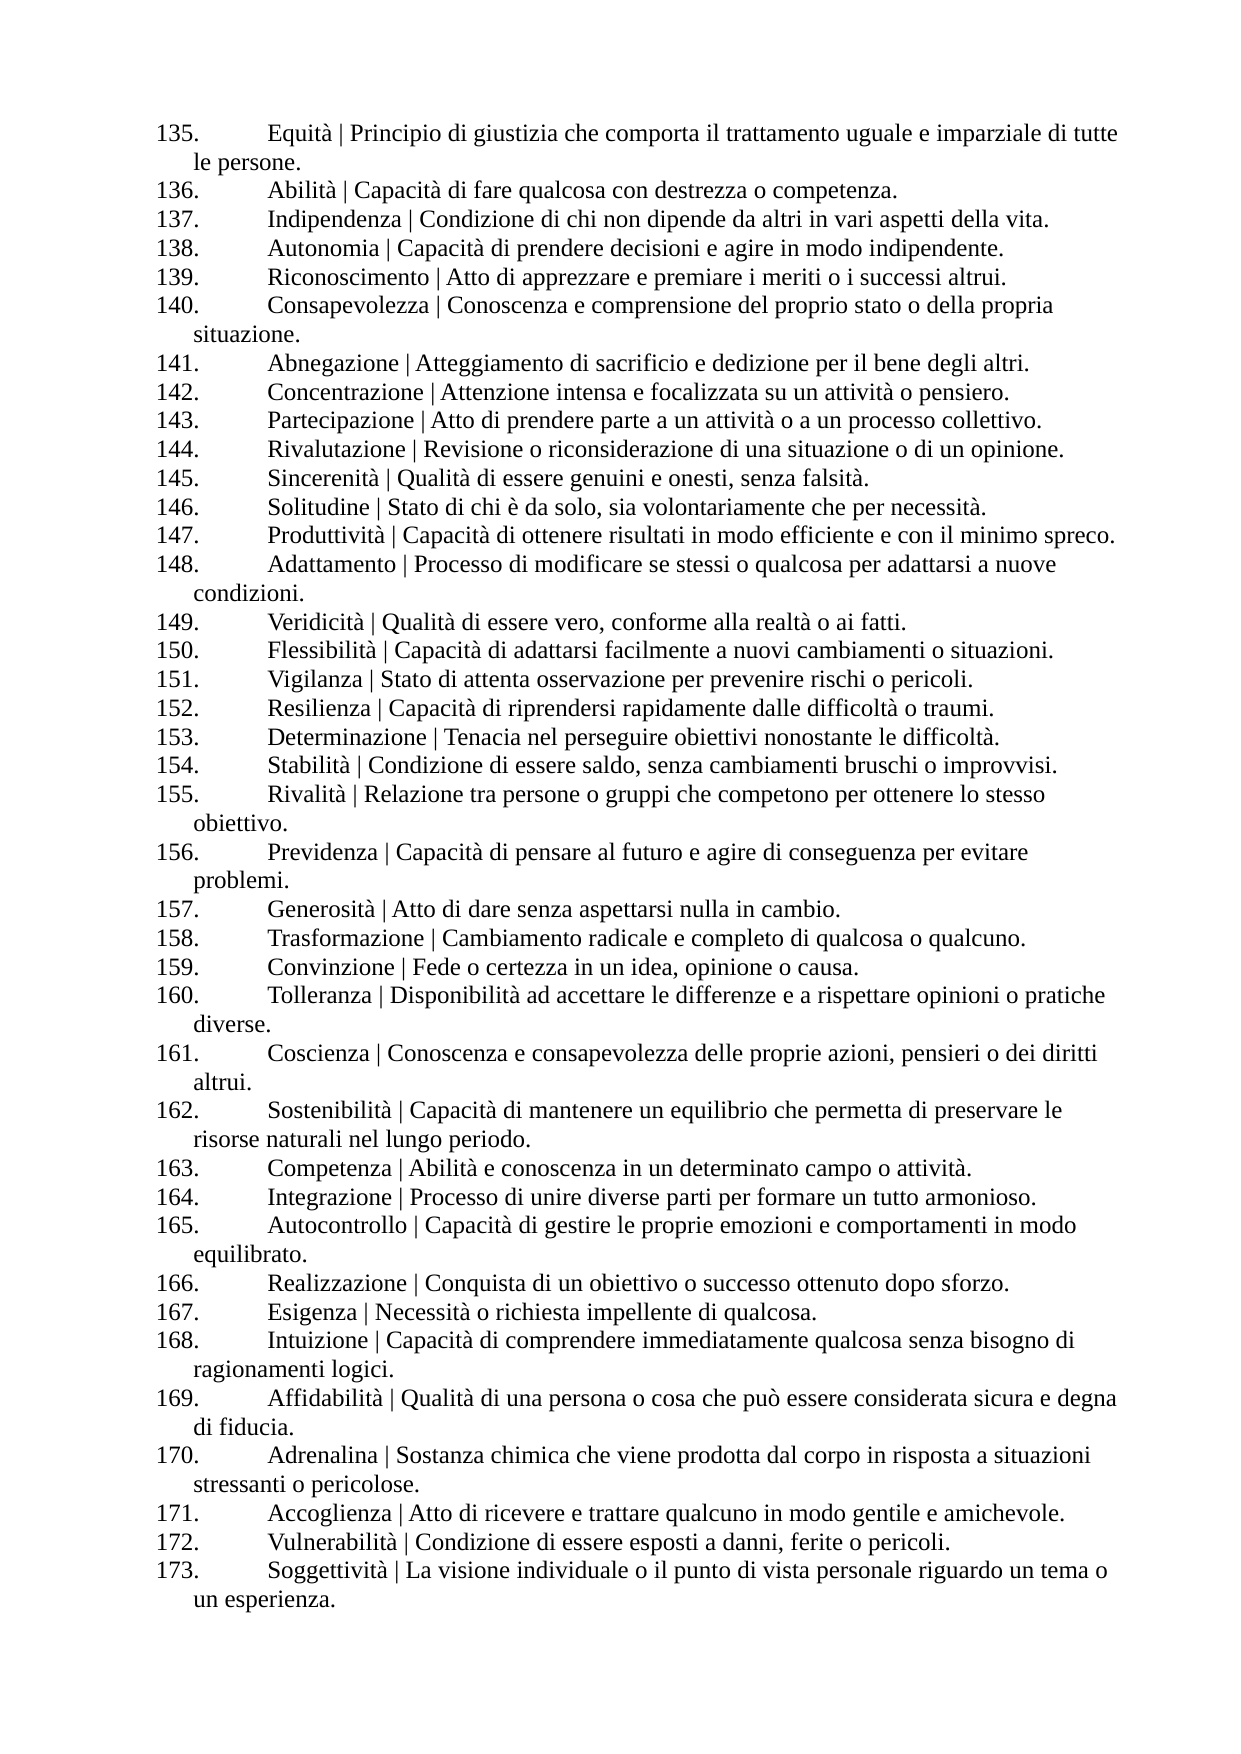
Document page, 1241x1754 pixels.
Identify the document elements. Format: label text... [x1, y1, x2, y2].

list Solitudine | Stato di chi è da solo, sia volontariamente che per necessità. [156, 492, 1122, 521]
list Partecipazione | Atto di prendere parte a un attività o a un processo collettivo. [156, 406, 1122, 434]
list Accoglienza | Atto di ricevere e trattare qualcuno in modo gentile e amichevole. [156, 1498, 1122, 1527]
list Autonomia | Capacità di prendere decisioni e agire in modo indipendente. [156, 233, 1122, 262]
list Rivalità | Relazione tra persone o gruppi che competono per ottenere lo stesso obiettivo. [156, 779, 1122, 837]
list Adattamento | Processo di modificare se stessi o qualcosa per adattarsi a nuove condizioni. [156, 549, 1122, 607]
list Affidabilità | Qualità di una persona o cosa che può essere considerata sicura e degna di fiducia. [156, 1383, 1122, 1441]
list Produttività | Capacità di ottenere risultati in modo efficiente e con il minimo spreco. [156, 521, 1122, 549]
list Soggettività | La visione individuale o il punto di vista personale riguardo un tema o un esperienza. [156, 1556, 1122, 1613]
list Flessibilità | Capacità di adattarsi facilmente a nuovi cambiamenti o situazioni. [156, 636, 1122, 664]
list Sostenibilità | Capacità di mantenere un equilibrio che permetta di preservare le risorse naturali nel lungo periodo. [156, 1096, 1122, 1153]
list Determinazione | Tenacia nel perseguire obiettivi nonostante le difficoltà. [156, 722, 1122, 751]
list Tolleranza | Disponibilità ad accettare le differenze e a rispettare opinioni o pratiche diverse. [156, 981, 1122, 1038]
list Esigenza | Necessità o richiesta impellente di qualcosa. [156, 1297, 1122, 1326]
list Abilità | Capacità di fare qualcosa con destrezza o competenza. [156, 176, 1122, 204]
list Vigilanza | Stato di attenta osservazione per prevenire rischi o pericoli. [156, 664, 1122, 693]
list Previdenza | Capacità di pensare al futuro e agire di conseguenza per evitare problemi. [156, 837, 1122, 894]
list Generosità | Atto di dare senza aspettarsi nulla in cambio. [156, 894, 1122, 923]
list Convinzione | Fede o certezza in un idea, opinione o causa. [156, 952, 1122, 981]
list Realizzazione | Conquista di un obiettivo o successo ottenuto dopo sforzo. [156, 1268, 1122, 1297]
list Riconoscimento | Atto di apprezzare e premiare i meriti o i successi altrui. [156, 262, 1122, 291]
list Rivalutazione | Revisione o riconsiderazione di una situazione o di un opinione. [156, 434, 1122, 463]
list Consapevolezza | Conoscenza e comprensione del proprio stato o della propria situazione. [156, 291, 1122, 348]
list Competenza | Abilità e conoscenza in un determinato campo o attività. [156, 1153, 1122, 1182]
list Adrenalina | Sostanza chimica che viene prodotta dal corpo in risposta a situazioni stressanti o pericolose. [156, 1441, 1122, 1498]
list Integrazione | Processo di unire diverse parti per formare un tutto armonioso. [156, 1182, 1122, 1211]
list Concentrazione | Attenzione intensa e focalizzata su un attività o pensiero. [156, 377, 1122, 406]
list Stabilità | Condizione di essere saldo, senza cambiamenti bruschi o improvvisi. [156, 751, 1122, 779]
list Coscienza | Conoscenza e consapevolezza delle proprie azioni, pensieri o dei diritti altrui. [156, 1038, 1122, 1096]
list Vulnerabilità | Condizione di essere esposti a danni, ferite o pericoli. [156, 1527, 1122, 1556]
list Veridicità | Qualità di essere vero, conforme alla realtà o ai fatti. [156, 607, 1122, 636]
list Autocontrollo | Capacità di gestire le proprie emozioni e comportamenti in modo equilibrato. [156, 1211, 1122, 1268]
list Intuizione | Capacità di comprendere immediatamente qualcosa senza bisogno di ragionamenti logici. [156, 1326, 1122, 1383]
list Resilienza | Capacità di riprendersi rapidamente dalle difficoltà o traumi. [156, 693, 1122, 722]
list Sincerenità | Qualità di essere genuini e onesti, senza falsità. [156, 463, 1122, 492]
list Equità | Principio di giustizia che comporta il trattamento uguale e imparziale di tutte le persone. [156, 118, 1122, 176]
list Abnegazione | Atteggiamento di sacrificio e dedizione per il bene degli altri. [156, 348, 1122, 377]
list Trasformazione | Cambiamento radicale e completo di qualcosa o qualcuno. [156, 923, 1122, 952]
list Indipendenza | Condizione di chi non dipende da altri in vari aspetti della vita. [156, 204, 1122, 233]
